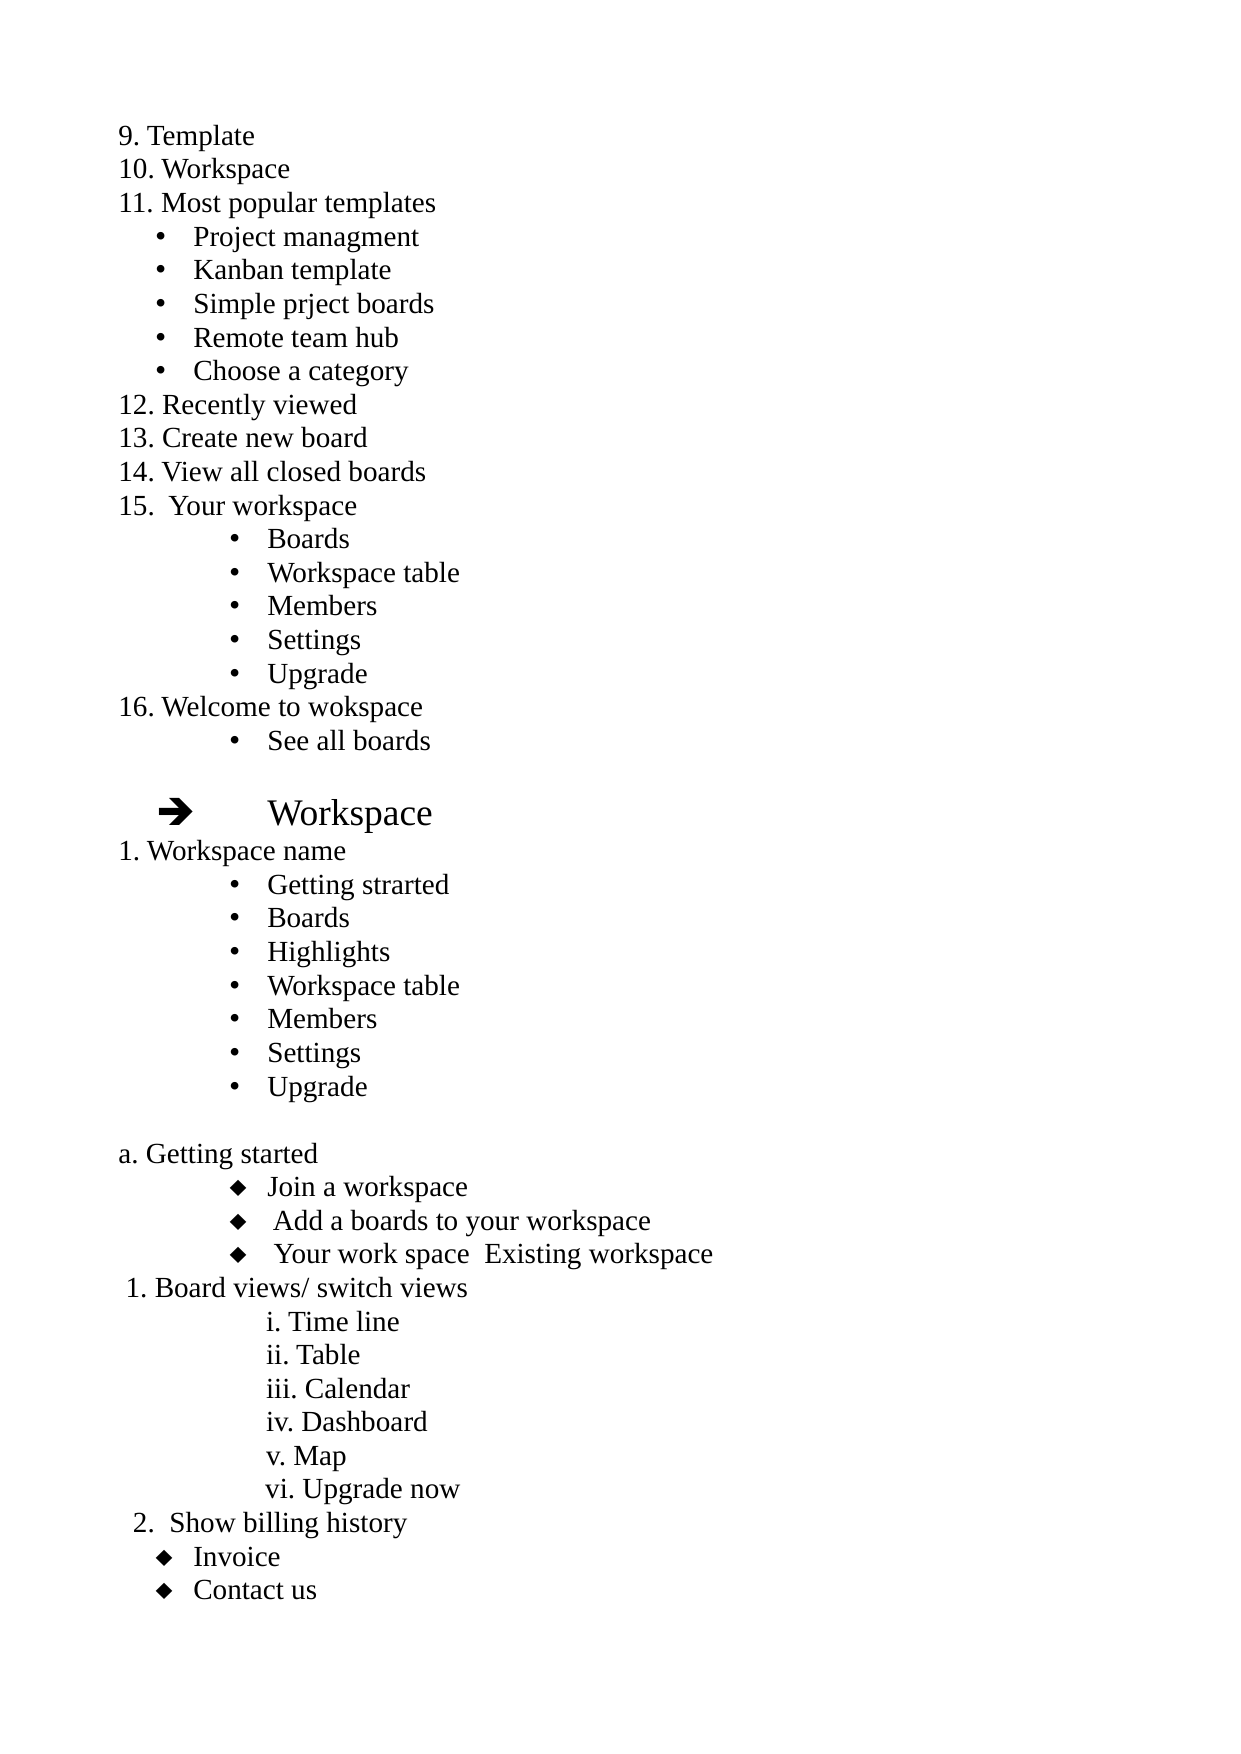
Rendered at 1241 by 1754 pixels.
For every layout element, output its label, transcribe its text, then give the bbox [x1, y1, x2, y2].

list Workspace table [229, 555, 1122, 588]
list Workspace table [229, 968, 1122, 1001]
text i. Time line [118, 1304, 1122, 1337]
text 2. Show billing history [118, 1505, 1122, 1539]
list Simple prject boards [156, 286, 1122, 320]
list Members [229, 1001, 1122, 1035]
list Upgrade [229, 1069, 1122, 1102]
list See all boards [229, 723, 1122, 757]
list Add a boards to your workspace [229, 1203, 1122, 1237]
text 14. View all closed boards [118, 454, 1122, 488]
list Invoice [156, 1539, 1122, 1572]
list Members [229, 588, 1122, 622]
list Boards [229, 900, 1122, 934]
text iii. Calendar [118, 1371, 1122, 1404]
list Upgrade [229, 656, 1122, 689]
list Your work space Existing workspace [229, 1237, 1122, 1270]
list Project managment [156, 219, 1122, 252]
text 1. Workspace name [118, 833, 1122, 867]
text 10. Workspace [118, 152, 1122, 185]
list Join a workspace [229, 1169, 1122, 1203]
list Remote team hub [156, 320, 1122, 353]
list Getting strarted [229, 867, 1122, 900]
text 15. Your workspace [118, 488, 1122, 521]
list Choose a category [156, 353, 1122, 387]
text iv. Dashboard [118, 1404, 1122, 1438]
list Contact us [156, 1572, 1122, 1606]
list Settings [229, 1035, 1122, 1069]
text a. Getting started [118, 1136, 1122, 1169]
list Highlights [229, 934, 1122, 968]
text 12. Recently viewed [118, 387, 1122, 421]
text 16. Welcome to wokspace [118, 689, 1122, 723]
text 11. Most popular templates [118, 185, 1122, 219]
text 9. Template [118, 118, 1122, 152]
text ii. Table [118, 1337, 1122, 1371]
text 13. Create new board [118, 421, 1122, 454]
list Workspace [156, 790, 1122, 833]
text 1. Board views/ switch views [118, 1270, 1122, 1304]
list Boards [229, 521, 1122, 555]
text v. Map [118, 1438, 1122, 1472]
text vi. Upgrade now [118, 1472, 1122, 1505]
list Settings [229, 622, 1122, 656]
list Kanban template [156, 252, 1122, 286]
